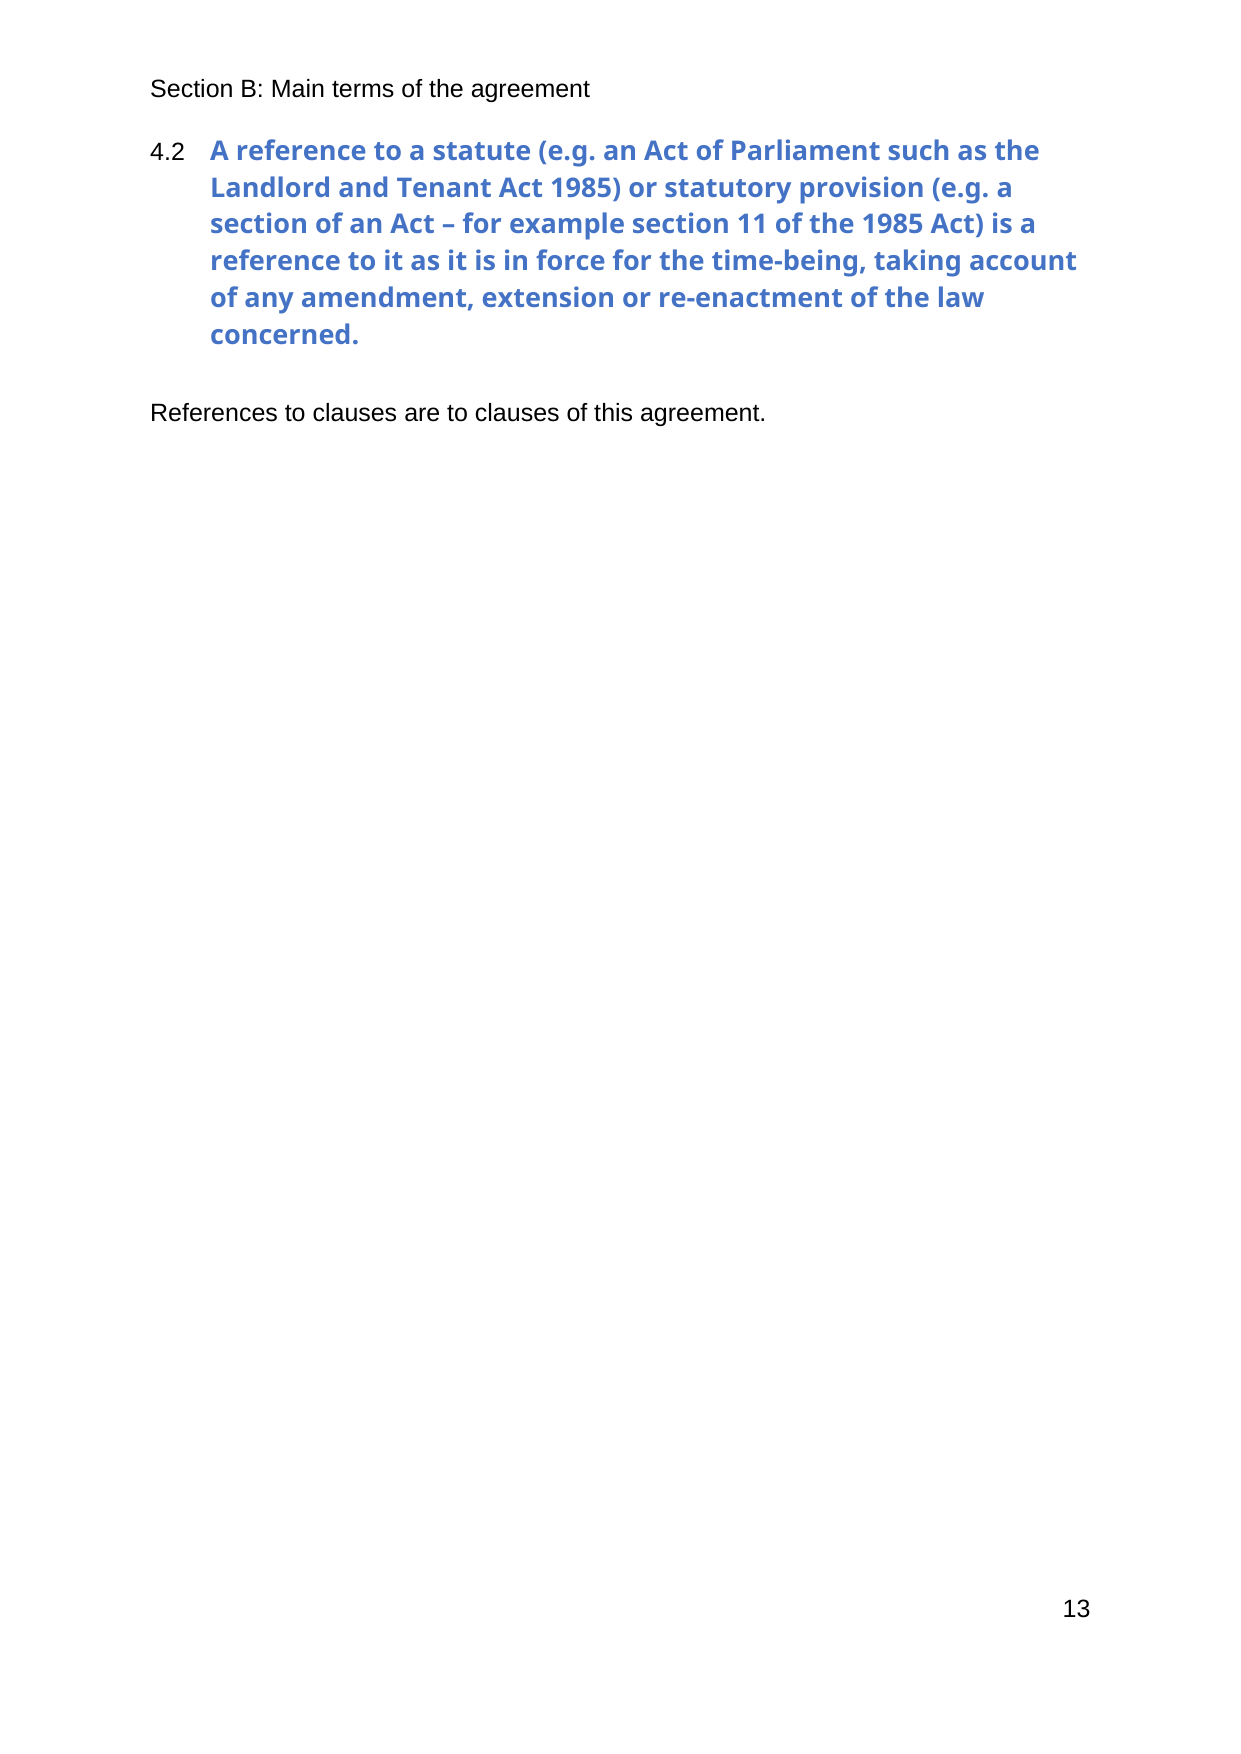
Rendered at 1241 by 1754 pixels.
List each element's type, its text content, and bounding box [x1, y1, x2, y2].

subtitle A reference to a statute (e.g. an Act of Parliament such as the Landlord and Tenant Act 1985) or statutory provision (e.g. a section of an Act – for example section 11 of the 1985 Act) is a reference to it as it is in force for the time-being, taking account of any amendment, extension or re-enactment of the law concerned. [150, 131, 1090, 352]
text References to clauses are to clauses of this agreement. [150, 398, 1090, 427]
